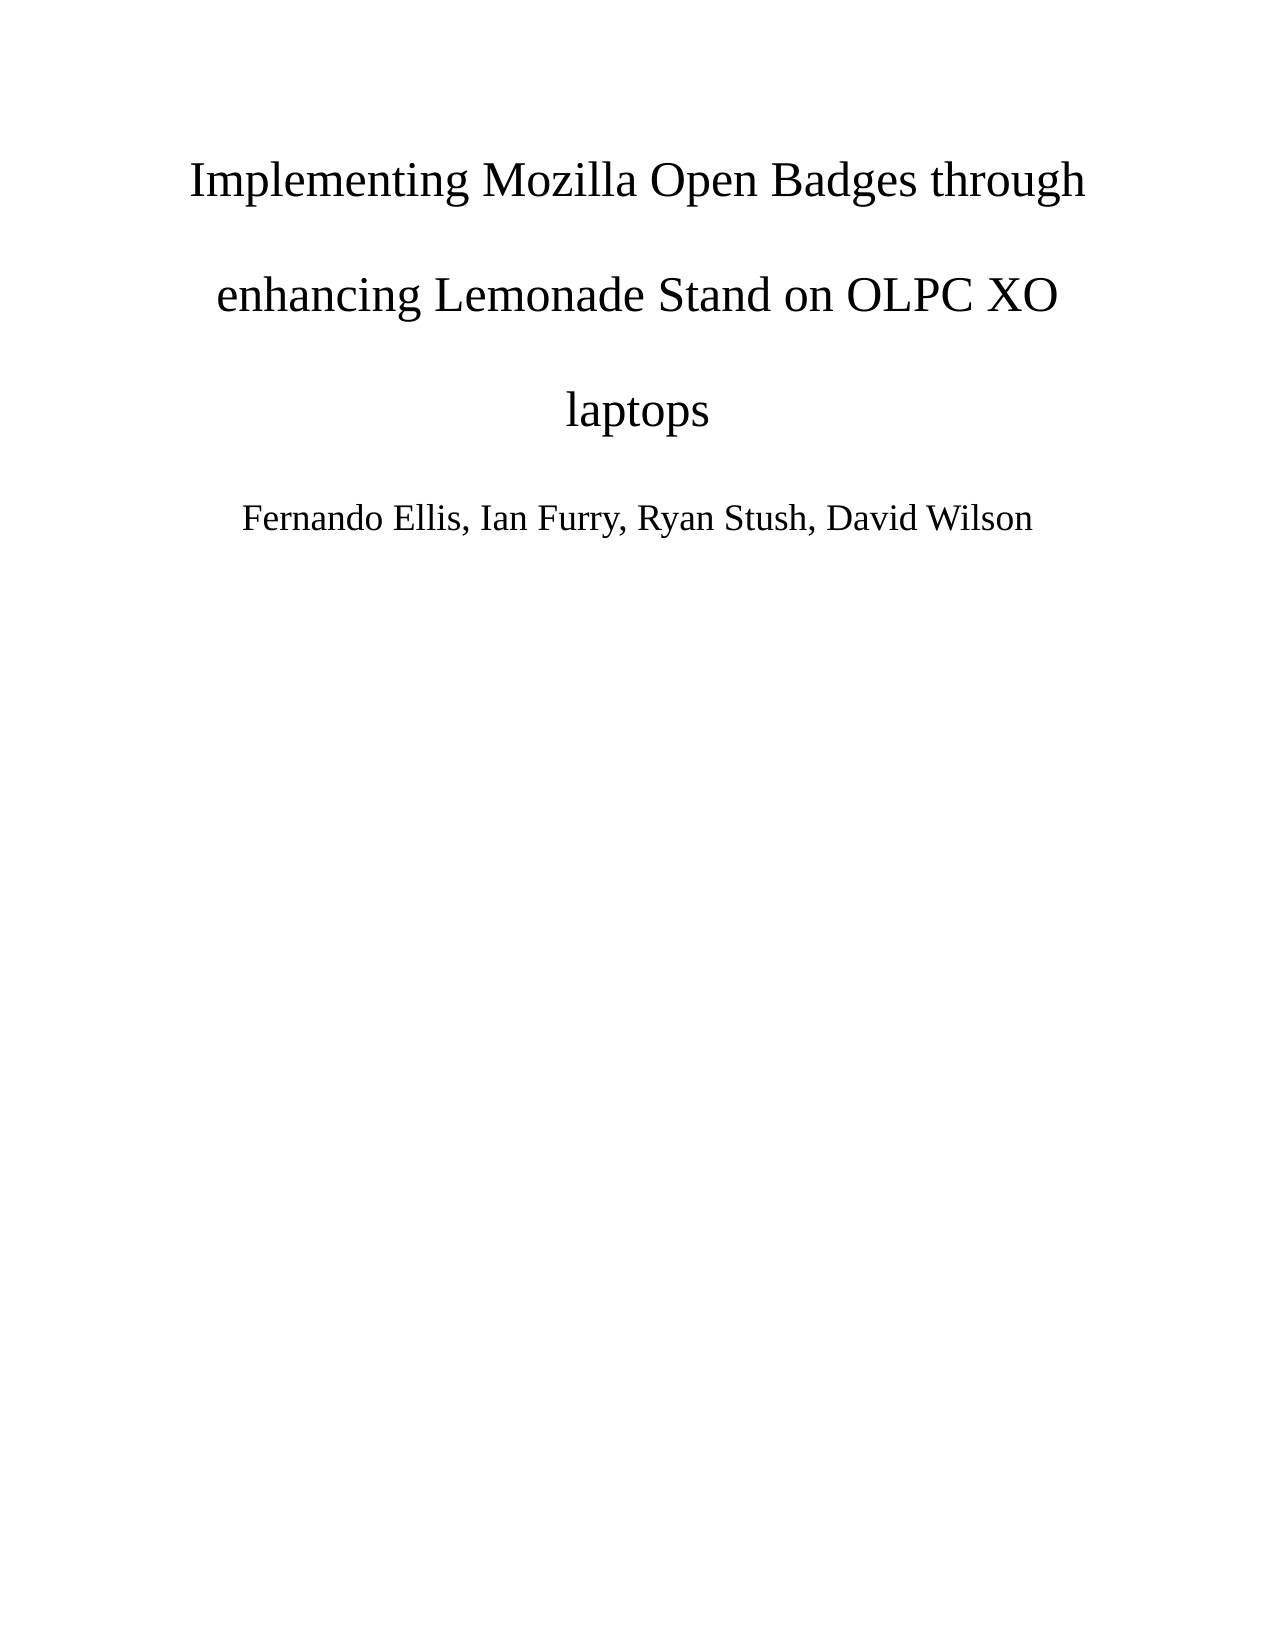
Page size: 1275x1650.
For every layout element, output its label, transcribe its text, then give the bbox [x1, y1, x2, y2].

text Implementing Mozilla Open Badges through enhancing Lemonade Stand on OLPC XO laptops [150, 150, 1125, 437]
text Fernando Ellis, Ian Furry, Ryan Stush, David Wilson [150, 495, 1125, 538]
